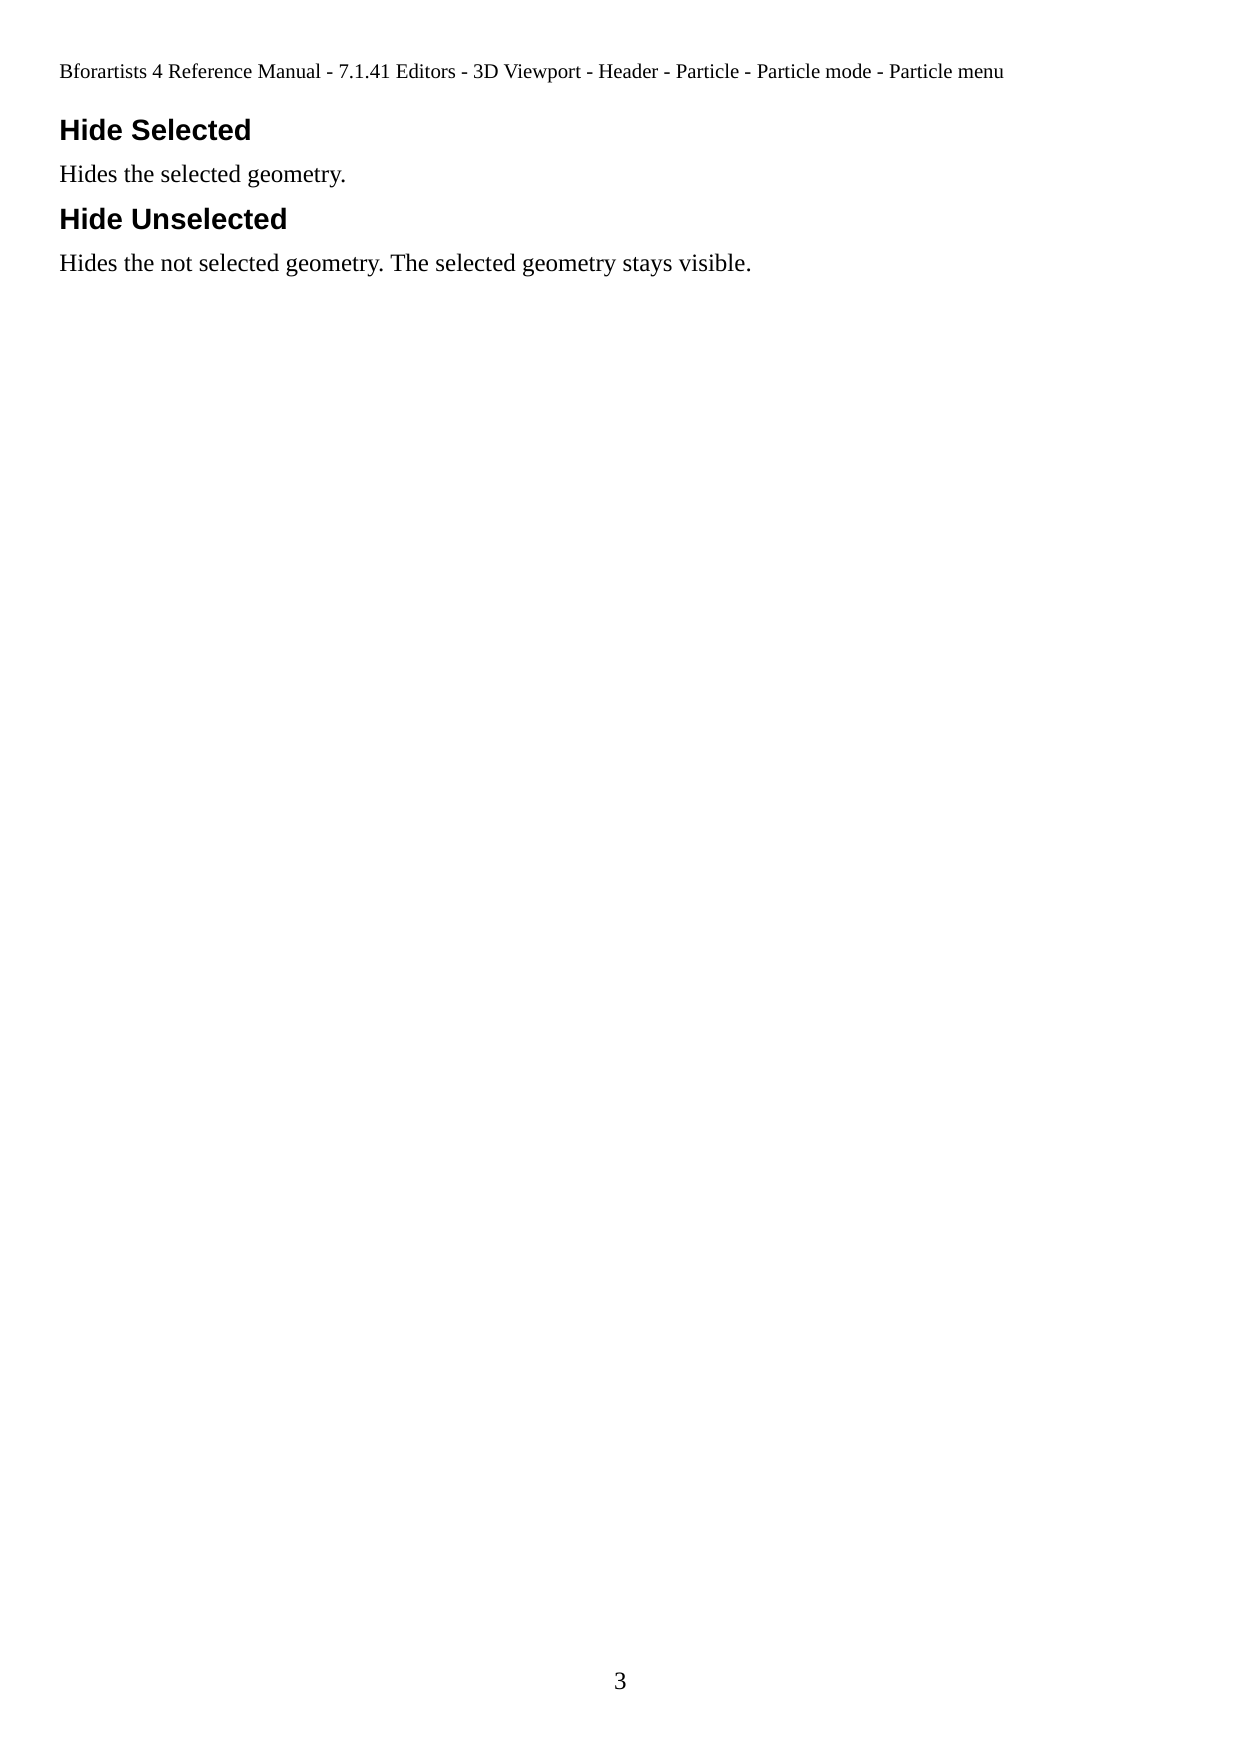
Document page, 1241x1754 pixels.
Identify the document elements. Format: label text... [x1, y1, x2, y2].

subtitle Hide Selected [59, 113, 1181, 146]
subtitle Hide Unselected [59, 202, 1181, 236]
text Hides the selected geometry. [59, 159, 1181, 188]
text Hides the not selected geometry. The selected geometry stays visible. [59, 248, 1181, 277]
